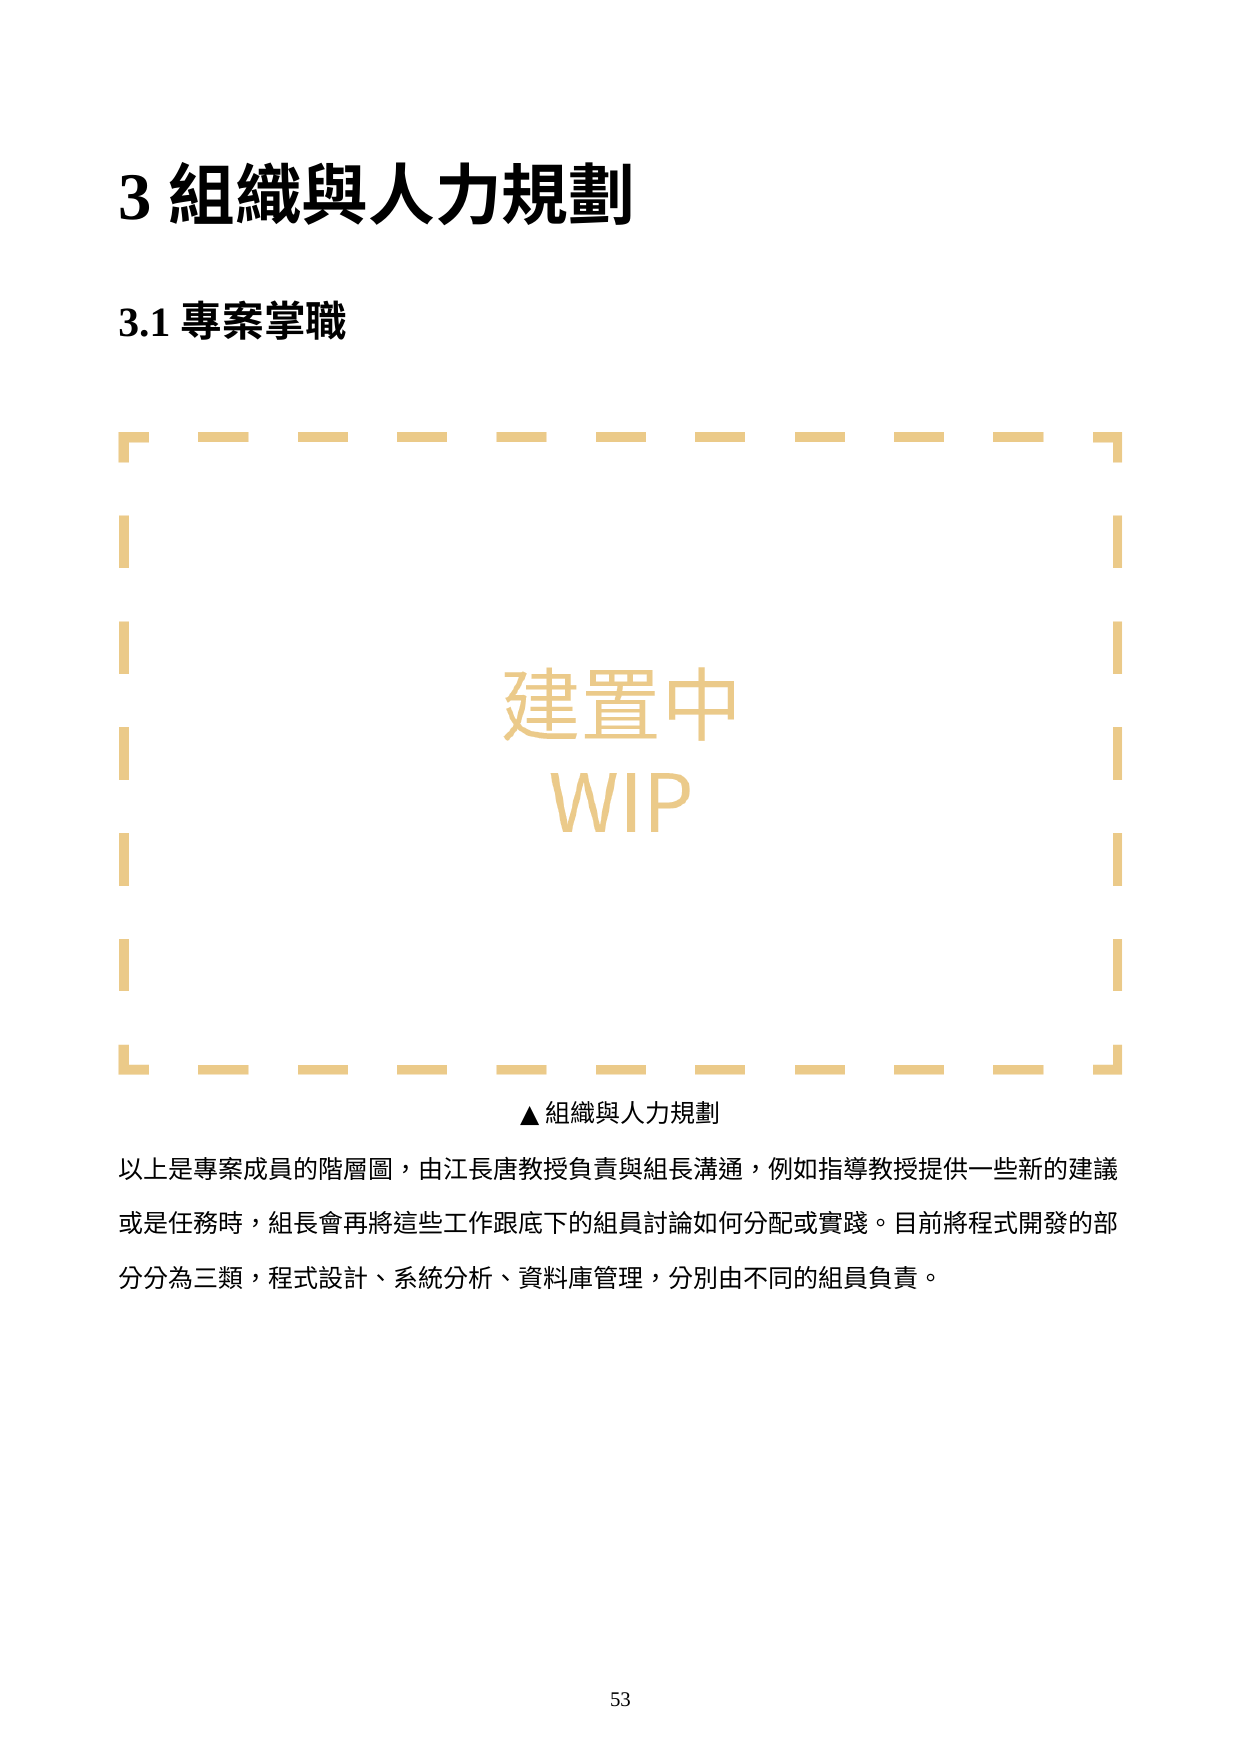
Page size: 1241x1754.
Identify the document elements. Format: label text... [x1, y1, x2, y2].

subtitle 3 組織與人力規劃 [118, 142, 1122, 238]
text ▲ 組織與人力規劃 [118, 1093, 1122, 1129]
picture [118, 432, 1123, 1075]
subtitle 3.1 專案掌職 [118, 288, 1122, 348]
text 以上是專案成員的階層圖，由江長唐教授負責與組長溝通，例如指導教授提供一些新的建議或是任務時，組長會再將這些工作跟底下的組員討論如何分配或實踐。目前將程式開發的部分分為三類，程式設計、系統分析、資料庫管理，分別由不同的組員負責。 [118, 1149, 1122, 1294]
